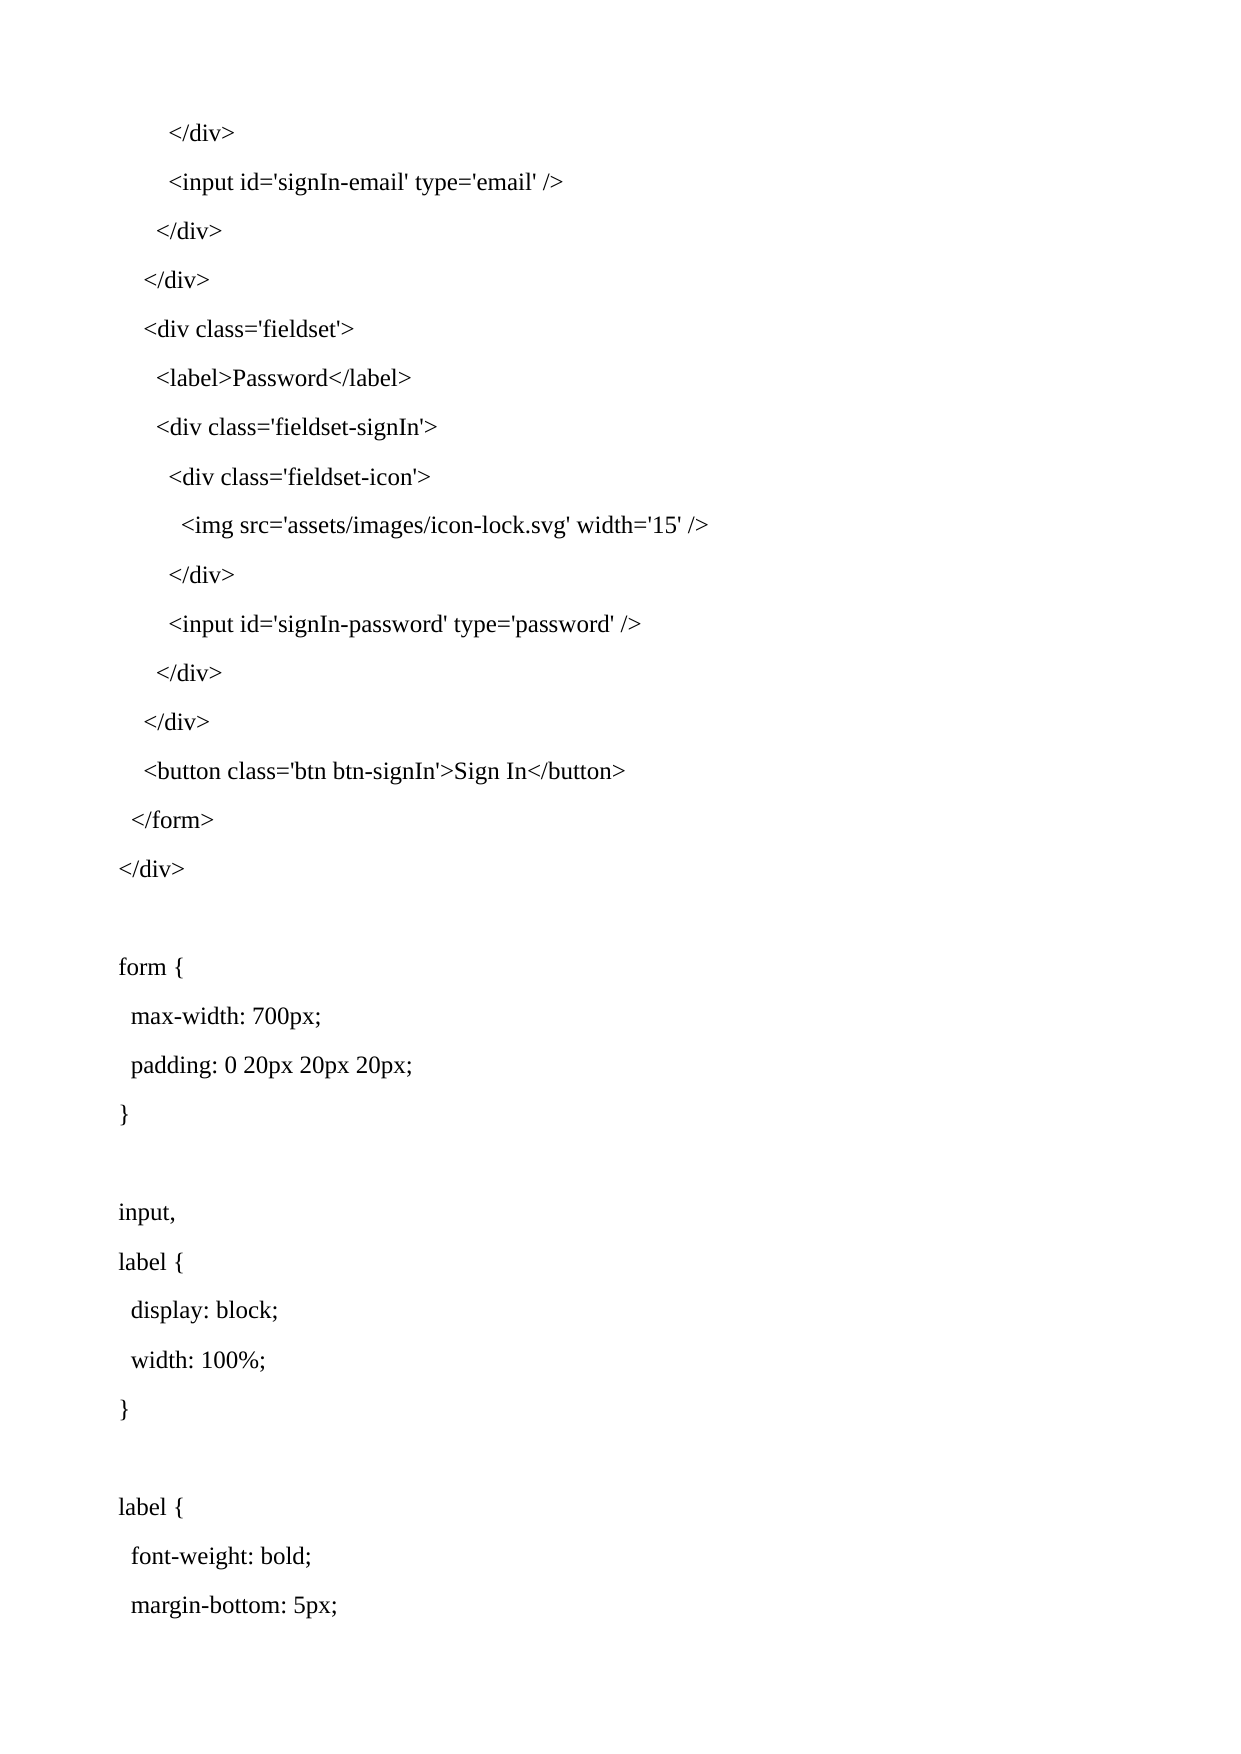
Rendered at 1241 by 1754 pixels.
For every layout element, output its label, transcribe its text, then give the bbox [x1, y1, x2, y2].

text <button class='btn btn-signIn'>Sign In</button> [118, 756, 1122, 785]
text </div> [118, 118, 1122, 147]
text </form> [118, 805, 1122, 834]
text width: 100%; [118, 1345, 1122, 1373]
text <div class='fieldset'> [118, 314, 1122, 343]
text } [118, 1394, 1122, 1422]
text label { [118, 1247, 1122, 1275]
text input, [118, 1197, 1122, 1226]
text </div> [118, 560, 1122, 588]
text <div class='fieldset-signIn'> [118, 412, 1122, 441]
text max-width: 700px; [118, 1001, 1122, 1030]
text display: block; [118, 1296, 1122, 1324]
text </div> [118, 854, 1122, 883]
text margin-bottom: 5px; [118, 1590, 1122, 1619]
text <div class='fieldset-icon'> [118, 462, 1122, 490]
text <img src='assets/images/icon-lock.svg' width='15' /> [118, 511, 1122, 539]
text <input id='signIn-email' type='email' /> [118, 167, 1122, 196]
text padding: 0 20px 20px 20px; [118, 1050, 1122, 1079]
text </div> [118, 658, 1122, 687]
text form { [118, 952, 1122, 981]
text </div> [118, 707, 1122, 736]
text } [118, 1099, 1122, 1128]
text font-weight: bold; [118, 1541, 1122, 1570]
text label { [118, 1492, 1122, 1521]
text </div> [118, 265, 1122, 294]
text </div> [118, 216, 1122, 245]
text <label>Password</label> [118, 363, 1122, 392]
text <input id='signIn-password' type='password' /> [118, 609, 1122, 637]
